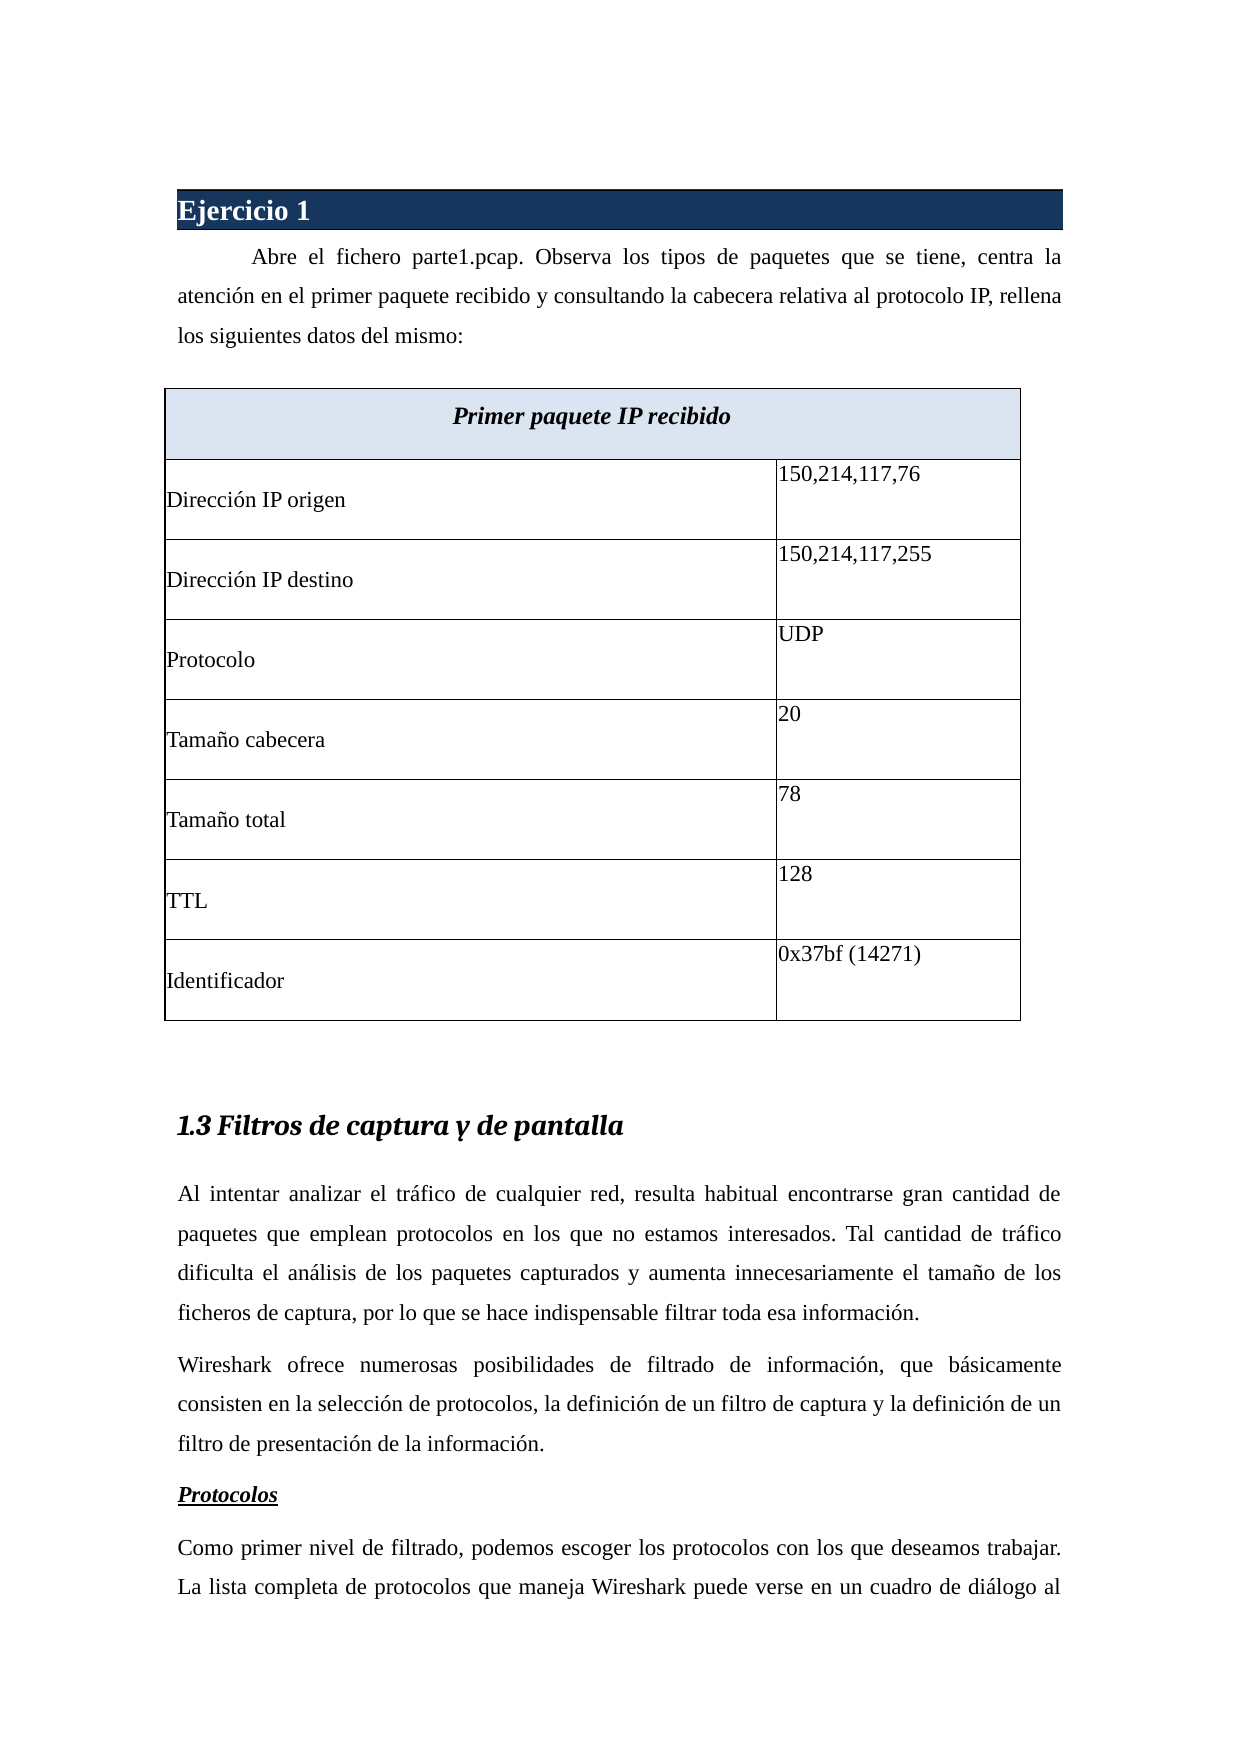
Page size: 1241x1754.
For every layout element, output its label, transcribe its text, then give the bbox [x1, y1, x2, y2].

text Ejercicio 1 [177, 191, 1063, 229]
table_cell 20 [777, 700, 1020, 779]
table_cell Dirección IP destino [166, 540, 776, 619]
text Al intentar analizar el tráfico de cualquier red, resulta habitual encontrarse gran cantidad de paquetes que emplean protocolos en los que no estamos interesados. Tal cantidad de tráfico dificulta el análisis de los paquetes capturados y aumenta innecesariamente el tamaño de los ficheros de captura, por lo que se hace indispensable filtrar toda esa información. [177, 1180, 1063, 1325]
table_cell Identificador [166, 940, 776, 1019]
table_cell Protocolo [166, 620, 776, 699]
table_cell 150,214,117,255 [777, 540, 1020, 619]
subtitle 1.3 Filtros de captura y de pantalla [177, 1109, 1063, 1143]
table_cell Tamaño cabecera [166, 700, 776, 779]
table_cell TTL [166, 860, 776, 939]
table_cell 0x37bf (14271) [777, 940, 1020, 1019]
table_cell 78 [777, 780, 1020, 859]
text Abre el fichero parte1.pcap. Observa los tipos de paquetes que se tiene, centra la atención en el primer paquete recibido y consultando la cabecera relativa al protocolo IP, rellena los siguientes datos del mismo: [177, 243, 1063, 348]
table_cell Dirección IP origen [166, 460, 776, 539]
text Wireshark ofrece numerosas posibilidades de filtrado de información, que básicamente consisten en la selección de protocolos, la definición de un filtro de captura y la definición de un filtro de presentación de la información. [177, 1351, 1063, 1456]
table_cell UDP [777, 620, 1020, 699]
text Protocolos [177, 1482, 1063, 1508]
table_cell Tamaño total [166, 780, 776, 859]
text Como primer nivel de filtrado, podemos escoger los protocolos con los que deseamos trabajar. La lista completa de protocolos que maneja Wireshark puede verse en un cuadro de diálogo al [177, 1533, 1063, 1599]
table_cell 150,214,117,76 [777, 460, 1020, 539]
table_header Primer paquete IP recibido [166, 389, 1020, 459]
table_cell 128 [777, 860, 1020, 939]
